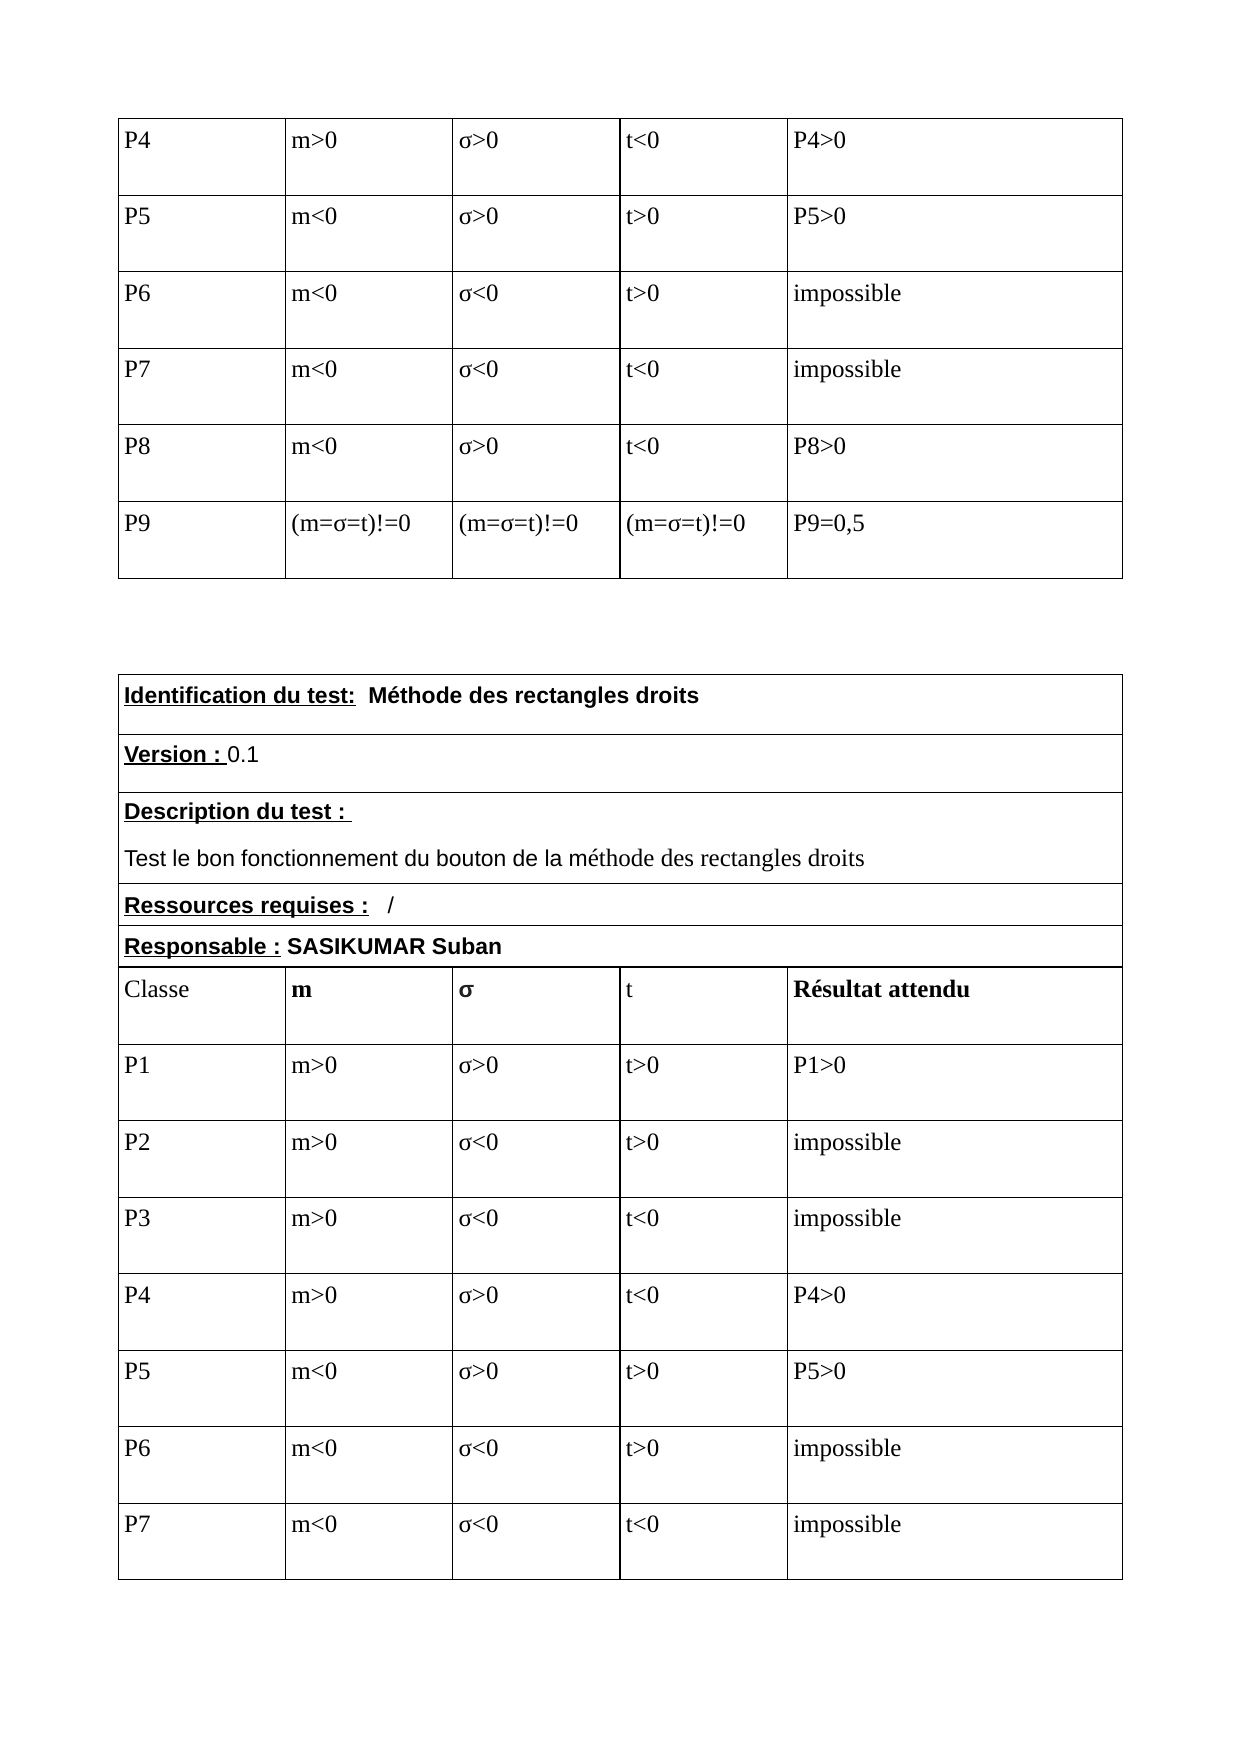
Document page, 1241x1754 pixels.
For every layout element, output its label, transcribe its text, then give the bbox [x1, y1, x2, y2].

table_cell σ>0 [453, 119, 619, 195]
table_cell P4 [119, 119, 285, 195]
table_cell σ>0 [453, 1274, 619, 1350]
table_cell σ<0 [453, 272, 619, 348]
table_cell t<0 [621, 425, 787, 501]
table_cell m>0 [286, 1121, 452, 1197]
table_cell m>0 [286, 1274, 452, 1350]
table_cell σ<0 [453, 1427, 619, 1503]
table_cell σ<0 [453, 349, 619, 424]
table_header t [621, 968, 787, 1043]
table_cell σ<0 [453, 1504, 619, 1579]
table_cell m<0 [286, 349, 452, 424]
table_cell t<0 [621, 1504, 787, 1579]
table_cell P6 [119, 1427, 285, 1503]
table_cell impossible [788, 272, 1122, 348]
table_cell P7 [119, 1504, 285, 1579]
table_cell Ressources requises : / [119, 884, 1122, 924]
table_cell P8>0 [788, 425, 1122, 501]
table_cell P8 [119, 425, 285, 501]
table_cell impossible [788, 349, 1122, 424]
table_cell (m=σ=t)!=0 [621, 502, 787, 577]
table_cell t<0 [621, 1198, 787, 1273]
table_cell P7 [119, 349, 285, 424]
table_header Classe [119, 968, 285, 1043]
table_cell P4>0 [788, 119, 1122, 195]
table_cell Responsable : SASIKUMAR Suban [119, 926, 1122, 966]
table_cell m<0 [286, 196, 452, 271]
table_cell P4>0 [788, 1274, 1122, 1350]
table_cell t<0 [621, 349, 787, 424]
table_header Résultat attendu [788, 968, 1122, 1043]
table_cell t<0 [621, 119, 787, 195]
table_cell impossible [788, 1427, 1122, 1503]
table_cell σ>0 [453, 1045, 619, 1120]
table_cell σ>0 [453, 1351, 619, 1426]
table_header σ [453, 968, 619, 1043]
table_cell t>0 [621, 272, 787, 348]
table_cell P9=0,5 [788, 502, 1122, 577]
table_cell t>0 [621, 1427, 787, 1503]
table_cell σ<0 [453, 1121, 619, 1197]
table_cell t>0 [621, 1121, 787, 1197]
table_cell m<0 [286, 1427, 452, 1503]
table_cell (m=σ=t)!=0 [453, 502, 619, 577]
table_cell P9 [119, 502, 285, 577]
table_cell (m=σ=t)!=0 [286, 502, 452, 577]
table_cell σ>0 [453, 196, 619, 271]
table_cell P3 [119, 1198, 285, 1273]
table_cell P5>0 [788, 196, 1122, 271]
table_header m [286, 968, 452, 1043]
table_header Identification du test: Méthode des rectangles droits [119, 675, 1122, 734]
table_cell impossible [788, 1504, 1122, 1579]
table_cell P5 [119, 1351, 285, 1426]
table_cell P1>0 [788, 1045, 1122, 1120]
table_cell P5 [119, 196, 285, 271]
table_cell m<0 [286, 1504, 452, 1579]
table_cell impossible [788, 1198, 1122, 1273]
table_cell m>0 [286, 1198, 452, 1273]
table_cell t>0 [621, 1351, 787, 1426]
table_cell t<0 [621, 1274, 787, 1350]
table_cell P1 [119, 1045, 285, 1120]
table_cell P2 [119, 1121, 285, 1197]
table_cell Description du test : Test le bon fonctionnement du bouton de la méthode des rectangles droits [119, 793, 1122, 883]
table_cell P5>0 [788, 1351, 1122, 1426]
table_cell t>0 [621, 196, 787, 271]
table_cell m<0 [286, 425, 452, 501]
table_cell impossible [788, 1121, 1122, 1197]
table_cell P4 [119, 1274, 285, 1350]
table_cell m>0 [286, 1045, 452, 1120]
table_cell Version : 0.1 [119, 735, 1122, 792]
table_cell m>0 [286, 119, 452, 195]
table_cell t>0 [621, 1045, 787, 1120]
table_cell P6 [119, 272, 285, 348]
table_cell m<0 [286, 272, 452, 348]
table_cell σ>0 [453, 425, 619, 501]
table_cell m<0 [286, 1351, 452, 1426]
table_cell σ<0 [453, 1198, 619, 1273]
